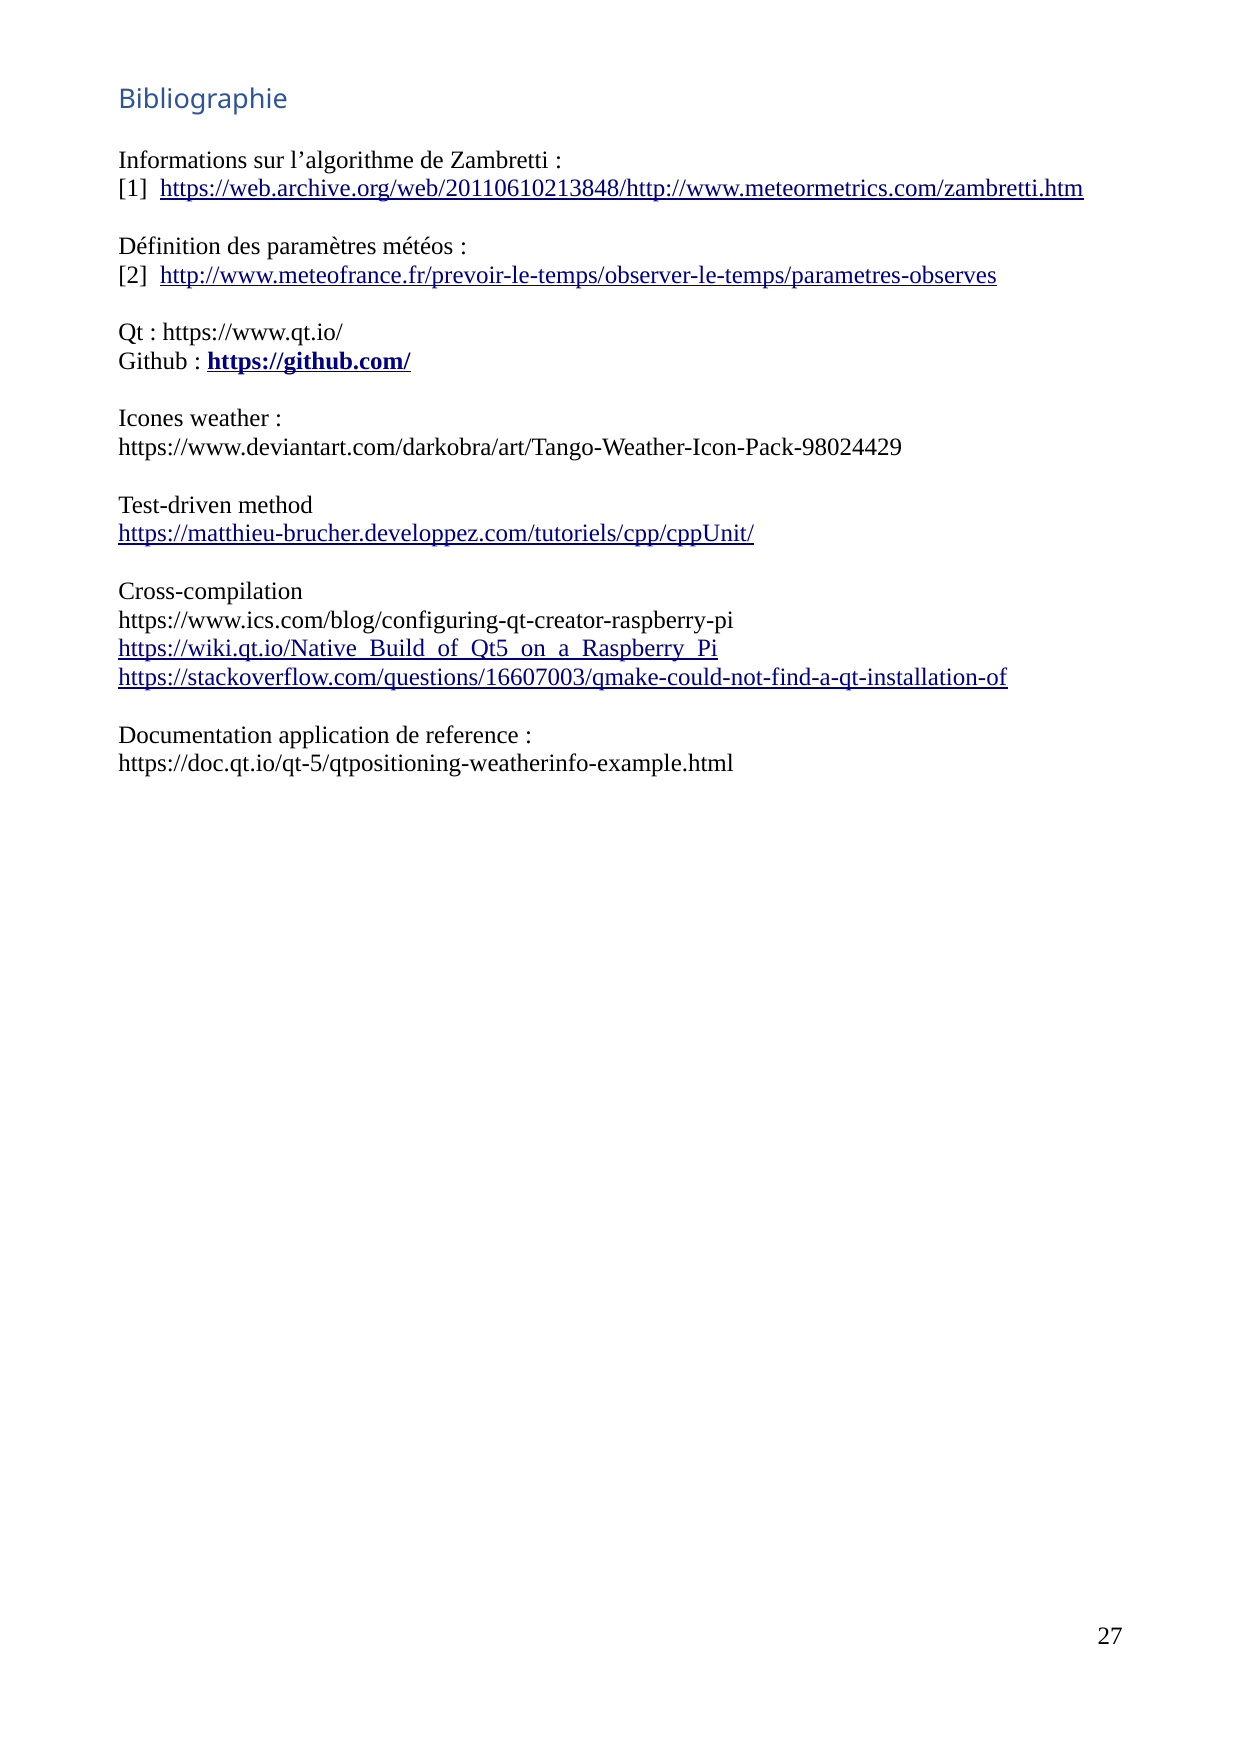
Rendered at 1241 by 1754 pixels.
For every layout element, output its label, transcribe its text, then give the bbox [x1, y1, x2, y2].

text https://matthieu-brucher.developpez.com/tutoriels/cpp/cppUnit/ [118, 518, 1122, 547]
text https://stackoverflow.com/questions/16607003/qmake-could-not-find-a-qt-installation-of [118, 662, 1122, 691]
text Documentation application de reference : [118, 720, 1122, 748]
text Informations sur l’algorithme de Zambretti : [118, 145, 1122, 173]
text [2] http://www.meteofrance.fr/prevoir-le-temps/observer-le-temps/parametres-observes [118, 260, 1122, 288]
text https://doc.qt.io/qt-5/qtpositioning-weatherinfo-example.html [118, 748, 1122, 777]
text Cross-compilation [118, 576, 1122, 605]
text https://www.deviantart.com/darkobra/art/Tango-Weather-Icon-Pack-98024429 [118, 432, 1122, 461]
subtitle Bibliographie [118, 79, 1122, 116]
text https://www.ics.com/blog/configuring-qt-creator-raspberry-pi [118, 605, 1122, 633]
text Définition des paramètres météos : [118, 231, 1122, 260]
text https://wiki.qt.io/Native_Build_of_Qt5_on_a_Raspberry_Pi [118, 633, 1122, 662]
text Icones weather : [118, 403, 1122, 432]
text Qt : https://www.qt.io/ [118, 317, 1122, 346]
text Github : https://github.com/ [118, 346, 1122, 375]
text Test-driven method [118, 490, 1122, 518]
text [1] https://web.archive.org/web/20110610213848/http://www.meteormetrics.com/zambretti.htm [118, 173, 1122, 202]
